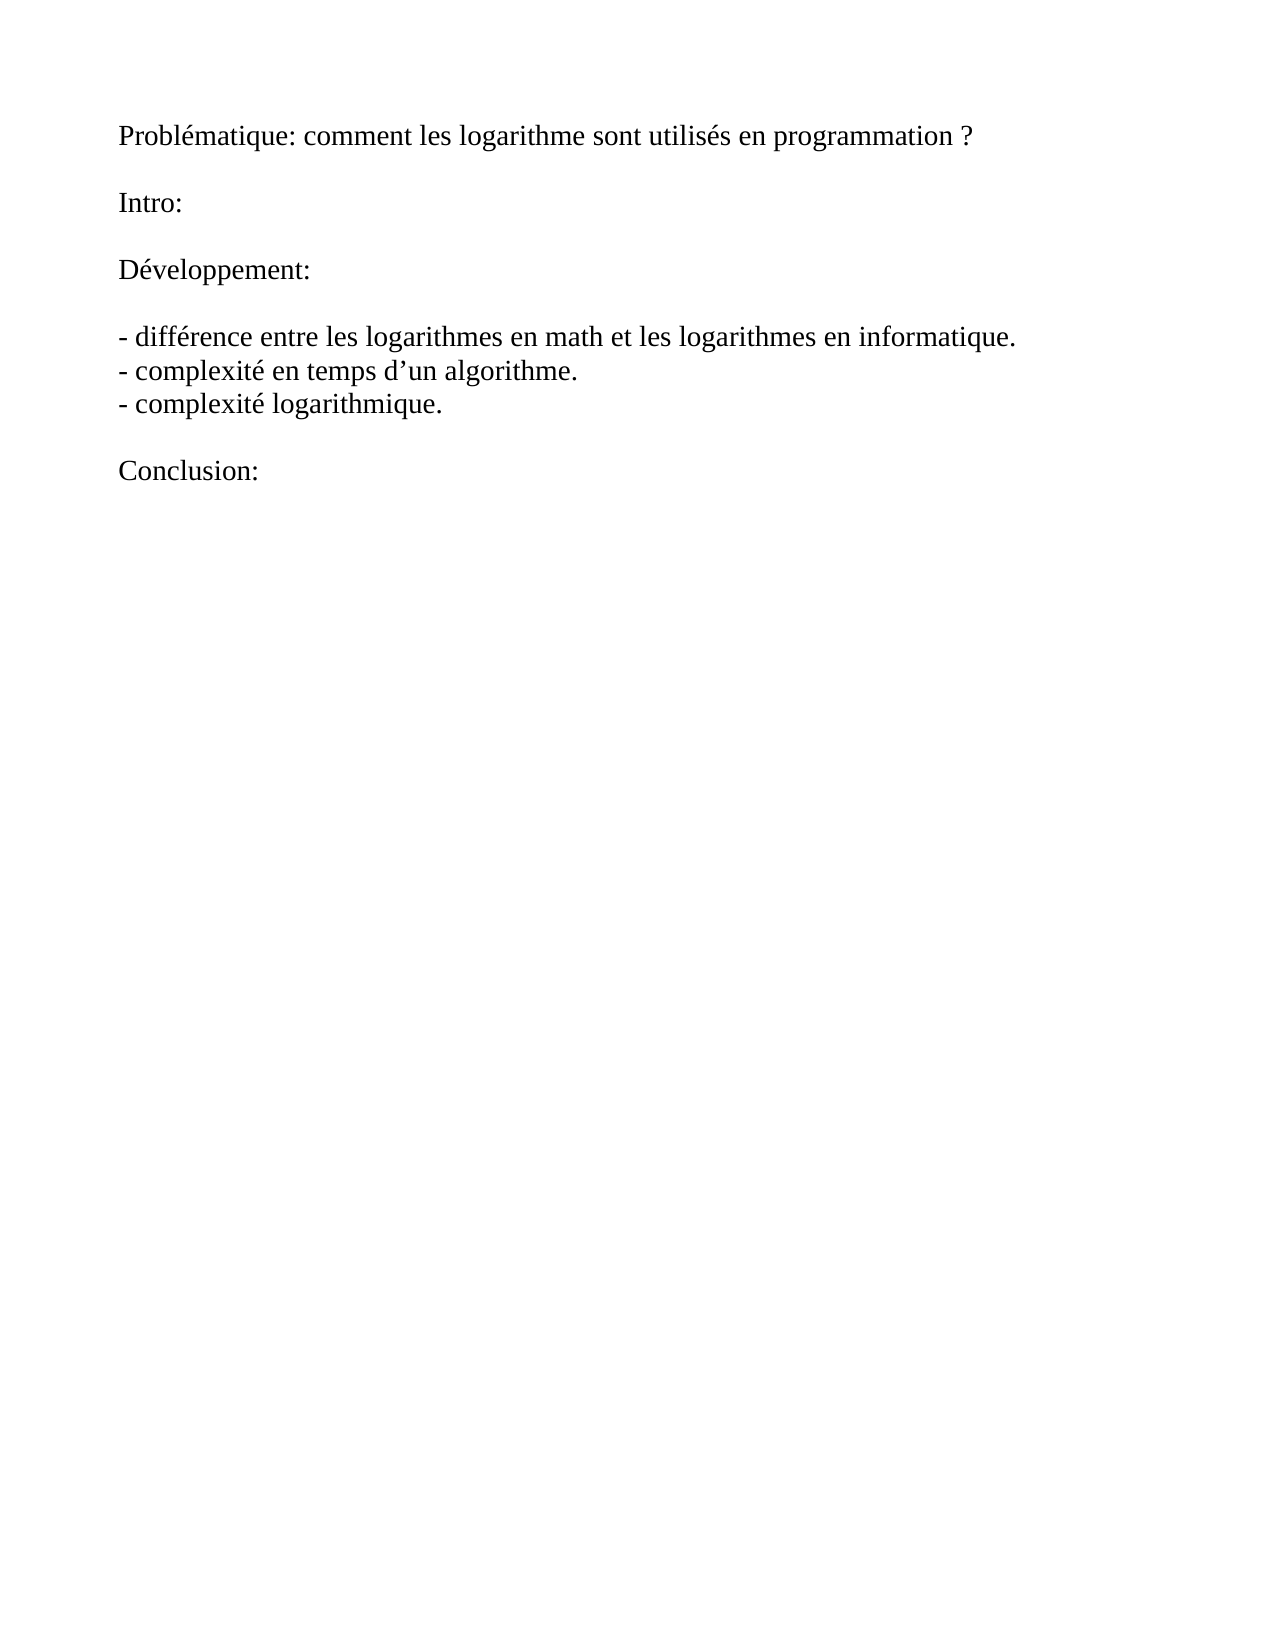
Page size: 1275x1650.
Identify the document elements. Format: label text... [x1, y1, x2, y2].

text Conclusion: [118, 453, 1157, 487]
text Intro: [118, 185, 1157, 219]
text - complexité en temps d’un algorithme. [118, 353, 1157, 386]
text Développement: [118, 252, 1157, 286]
text - complexité logarithmique. [118, 386, 1157, 420]
text - différence entre les logarithmes en math et les logarithmes en informatique. [118, 319, 1157, 353]
text Problématique: comment les logarithme sont utilisés en programmation ? [118, 118, 1157, 152]
